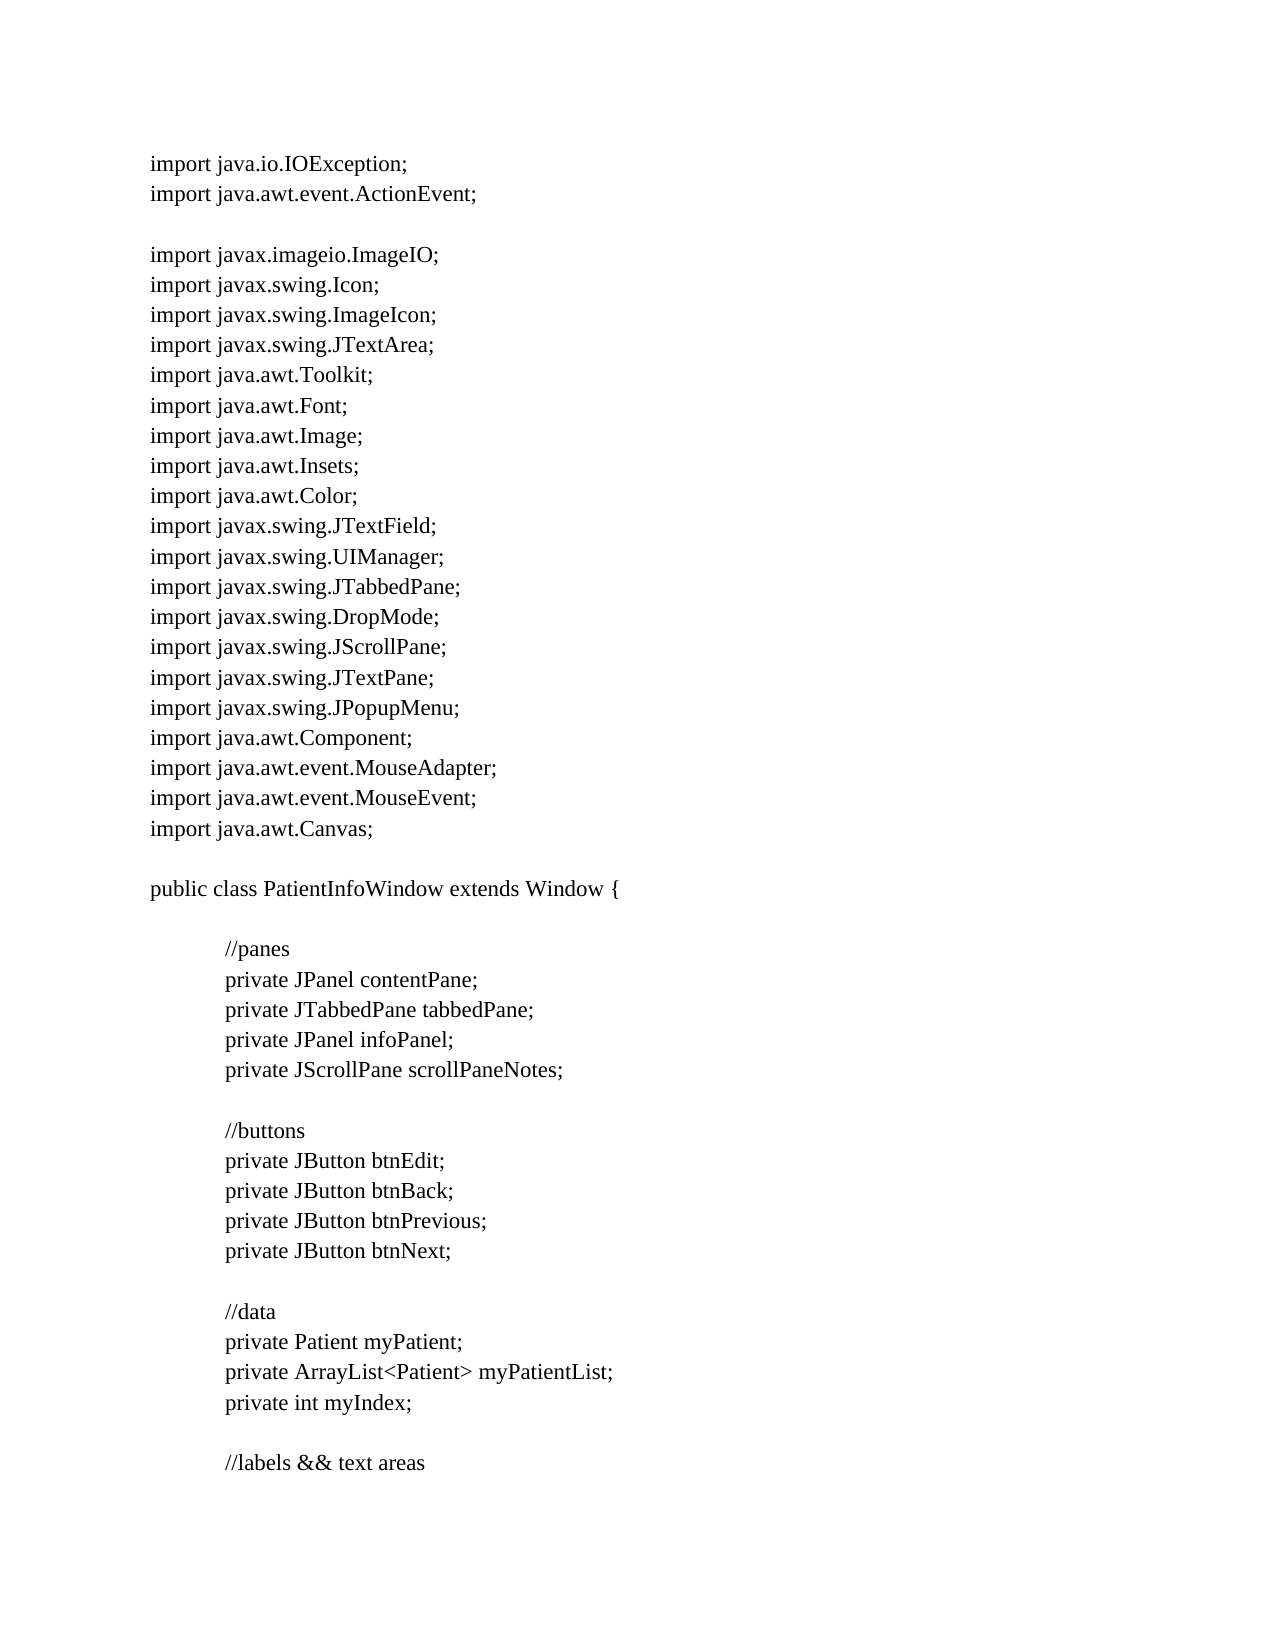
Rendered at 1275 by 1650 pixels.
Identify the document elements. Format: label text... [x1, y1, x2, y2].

text import javax.swing.JTextArea; [150, 331, 1125, 358]
text import java.awt.Canvas; [150, 814, 1125, 841]
text public class PatientInfoWindow extends Window { [150, 875, 1125, 901]
text import javax.swing.Icon; [150, 271, 1125, 297]
text import javax.swing.DropMode; [150, 603, 1125, 629]
text private JButton btnNext; [150, 1237, 1125, 1264]
text import javax.swing.JTextPane; [150, 663, 1125, 690]
text //panes [150, 935, 1125, 962]
text private JButton btnEdit; [150, 1147, 1125, 1173]
text private JScrollPane scrollPaneNotes; [150, 1056, 1125, 1083]
text import java.awt.event.MouseEvent; [150, 784, 1125, 811]
text import java.awt.event.MouseAdapter; [150, 754, 1125, 781]
text //labels && text areas [150, 1449, 1125, 1475]
text import javax.swing.JTabbedPane; [150, 573, 1125, 599]
text private Patient myPatient; [150, 1328, 1125, 1354]
text import java.awt.Toolkit; [150, 361, 1125, 388]
text import javax.swing.JTextField; [150, 512, 1125, 539]
text private JPanel contentPane; [150, 966, 1125, 992]
text //data [150, 1298, 1125, 1324]
text private JButton btnPrevious; [150, 1207, 1125, 1234]
text private JButton btnBack; [150, 1177, 1125, 1203]
text private JTabbedPane tabbedPane; [150, 996, 1125, 1022]
text import java.awt.event.ActionEvent; [150, 180, 1125, 207]
text private ArrayList<Patient> myPatientList; [150, 1358, 1125, 1385]
text private int myIndex; [150, 1388, 1125, 1415]
text import java.awt.Insets; [150, 452, 1125, 478]
text import java.io.IOException; [150, 150, 1125, 176]
text private JPanel infoPanel; [150, 1026, 1125, 1052]
text //buttons [150, 1117, 1125, 1143]
text import java.awt.Image; [150, 422, 1125, 448]
text import java.awt.Component; [150, 724, 1125, 750]
text import javax.swing.ImageIcon; [150, 301, 1125, 327]
text import javax.imageio.ImageIO; [150, 241, 1125, 267]
text import javax.swing.UIManager; [150, 543, 1125, 569]
text import javax.swing.JScrollPane; [150, 633, 1125, 660]
text import java.awt.Font; [150, 392, 1125, 418]
text import javax.swing.JPopupMenu; [150, 694, 1125, 720]
text import java.awt.Color; [150, 482, 1125, 509]
